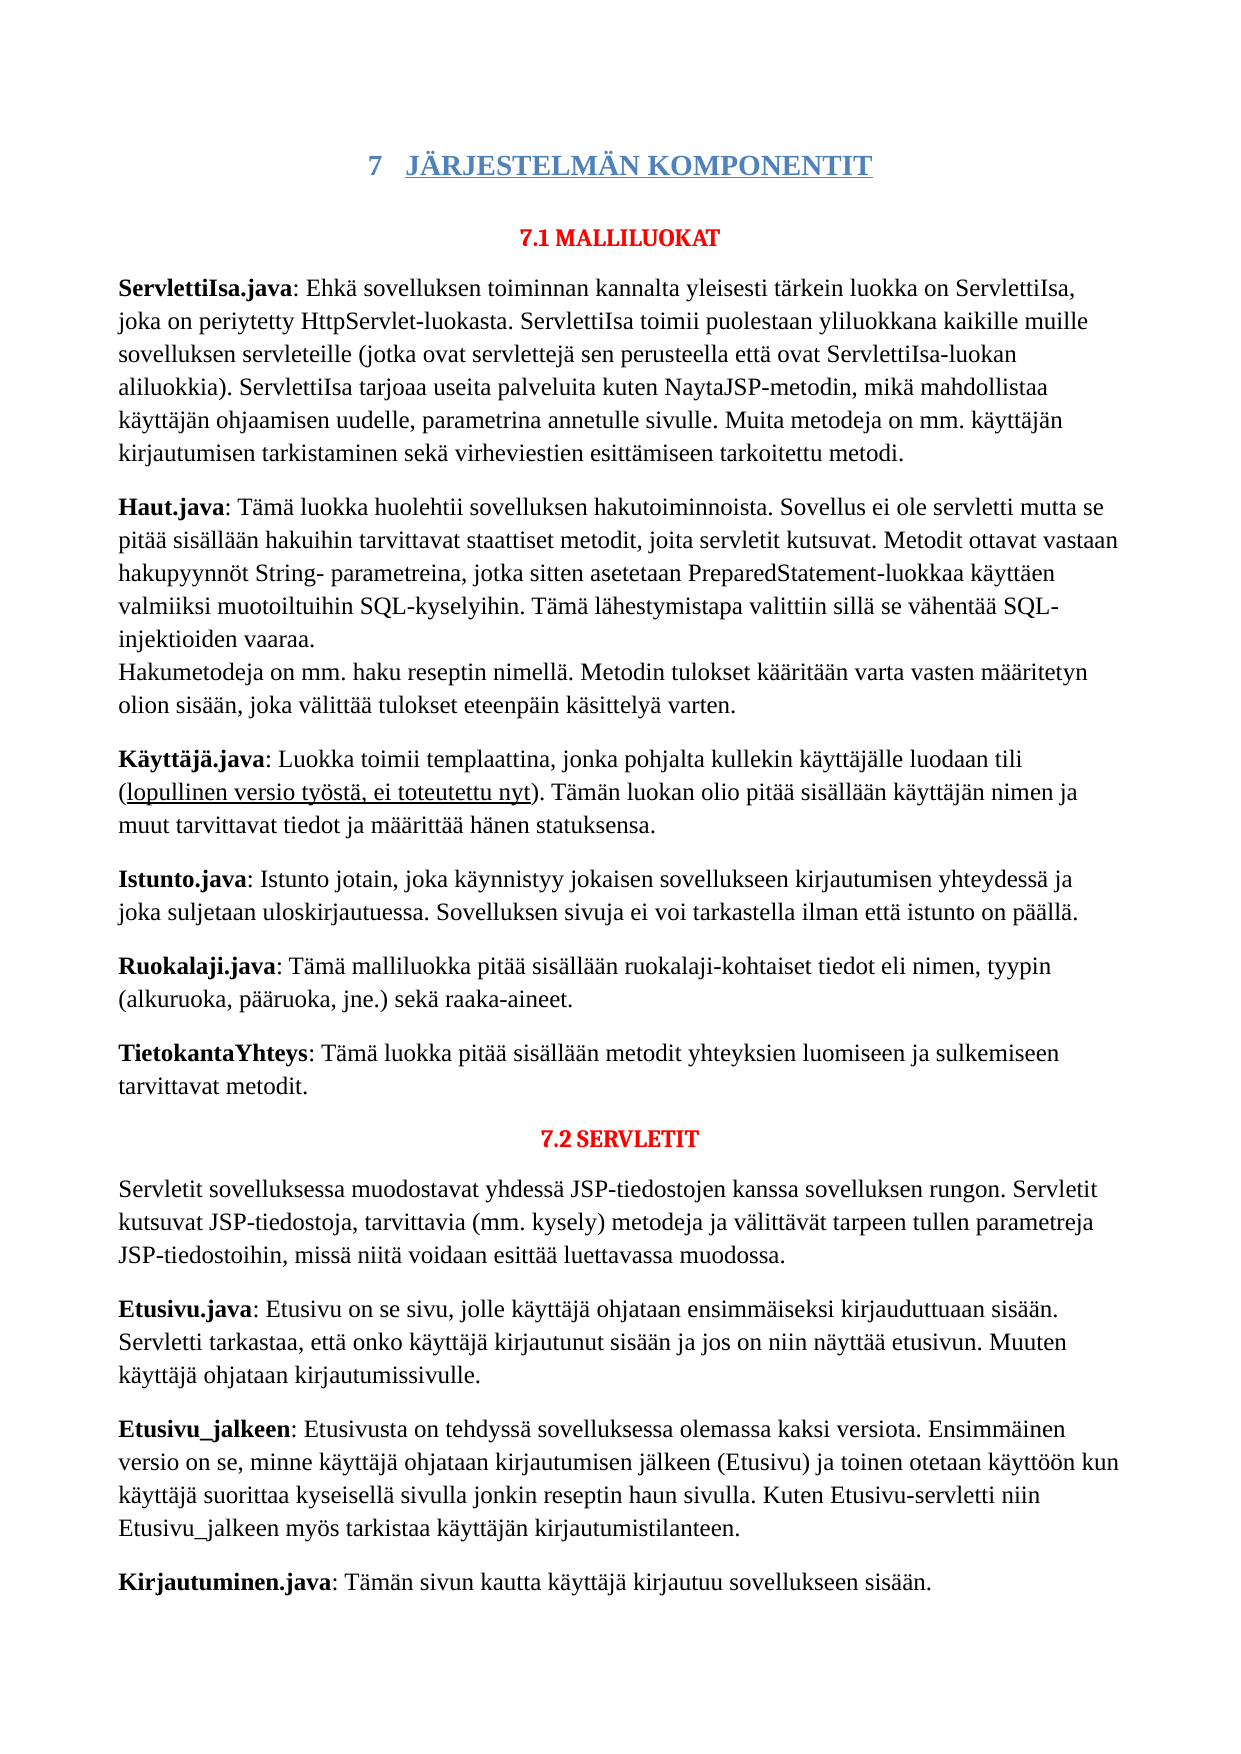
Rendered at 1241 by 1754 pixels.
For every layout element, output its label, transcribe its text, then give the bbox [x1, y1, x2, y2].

text Käyttäjä.java: Luokka toimii templaattina, jonka pohjalta kullekin käyttäjälle luodaan tili (lopullinen versio työstä, ei toteutettu nyt). Tämän luokan olio pitää sisällään käyttäjän nimen ja muut tarvittavat tiedot ja määrittää hänen statuksensa. [118, 744, 1122, 839]
subtitle 7.1 MALLILUOKAT [118, 224, 1122, 252]
text TietokantaYhteys: Tämä luokka pitää sisällään metodit yhteyksien luomiseen ja sulkemiseen tarvittavat metodit. [118, 1038, 1122, 1099]
text Haut.java: Tämä luokka huolehtii sovelluksen hakutoiminnoista. Sovellus ei ole servletti mutta se pitää sisällään hakuihin tarvittavat staattiset metodit, joita servletit kutsuvat. Metodit ottavat vastaan hakupyynnöt String- parametreina, jotka sitten asetetaan PreparedStatement-luokkaa käyttäen valmiiksi muotoiltuihin SQL-kyselyihin. Tämä lähestymistapa valittiin sillä se vähentää SQL-injektioiden vaaraa. Hakumetodeja on mm. haku reseptin nimellä. Metodin tulokset kääritään varta vasten määritetyn olion sisään, joka välittää tulokset eteenpäin käsittelyä varten. [118, 492, 1122, 719]
text Istunto.java: Istunto jotain, joka käynnistyy jokaisen sovellukseen kirjautumisen yhteydessä ja joka suljetaan uloskirjautuessa. Sovelluksen sivuja ei voi tarkastella ilman että istunto on päällä. [118, 864, 1122, 926]
text Ruokalaji.java: Tämä malliluokka pitää sisällään ruokalaji-kohtaiset tiedot eli nimen, tyypin (alkuruoka, pääruoka, jne.) sekä raaka-aineet. [118, 951, 1122, 1013]
text Kirjautuminen.java: Tämän sivun kautta käyttäjä kirjautuu sovellukseen sisään. [118, 1567, 1122, 1596]
text Etusivu_jalkeen: Etusivusta on tehdyssä sovelluksessa olemassa kaksi versiota. Ensimmäinen versio on se, minne käyttäjä ohjataan kirjautumisen jälkeen (Etusivu) ja toinen otetaan käyttöön kun käyttäjä suorittaa kyseisellä sivulla jonkin reseptin haun sivulla. Kuten Etusivu-servletti niin Etusivu_jalkeen myös tarkistaa käyttäjän kirjautumistilanteen. [118, 1414, 1122, 1542]
text ServlettiIsa.java: Ehkä sovelluksen toiminnan kannalta yleisesti tärkein luokka on ServlettiIsa, joka on periytetty HttpServlet-luokasta. ServlettiIsa toimii puolestaan yliluokkana kaikille muille sovelluksen servleteille (jotka ovat servlettejä sen perusteella että ovat ServlettiIsa-luokan aliluokkia). ServlettiIsa tarjoaa useita palveluita kuten NaytaJSP-metodin, mikä mahdollistaa käyttäjän ohjaamisen uudelle, parametrina annetulle sivulle. Muita metodeja on mm. käyttäjän kirjautumisen tarkistaminen sekä virheviestien esittämiseen tarkoitettu metodi. [118, 273, 1122, 467]
subtitle 7.2 SERVLETIT [118, 1125, 1122, 1153]
text Servletit sovelluksessa muodostavat yhdessä JSP-tiedostojen kanssa sovelluksen rungon. Servletit kutsuvat JSP-tiedostoja, tarvittavia (mm. kysely) metodeja ja välittävät tarpeen tullen parametreja JSP-tiedostoihin, missä niitä voidaan esittää luettavassa muodossa. [118, 1174, 1122, 1269]
subtitle JÄRJESTELMÄN KOMPONENTIT [118, 148, 1122, 181]
text Etusivu.java: Etusivu on se sivu, jolle käyttäjä ohjataan ensimmäiseksi kirjauduttuaan sisään. Servletti tarkastaa, että onko käyttäjä kirjautunut sisään ja jos on niin näyttää etusivun. Muuten käyttäjä ohjataan kirjautumissivulle. [118, 1294, 1122, 1389]
